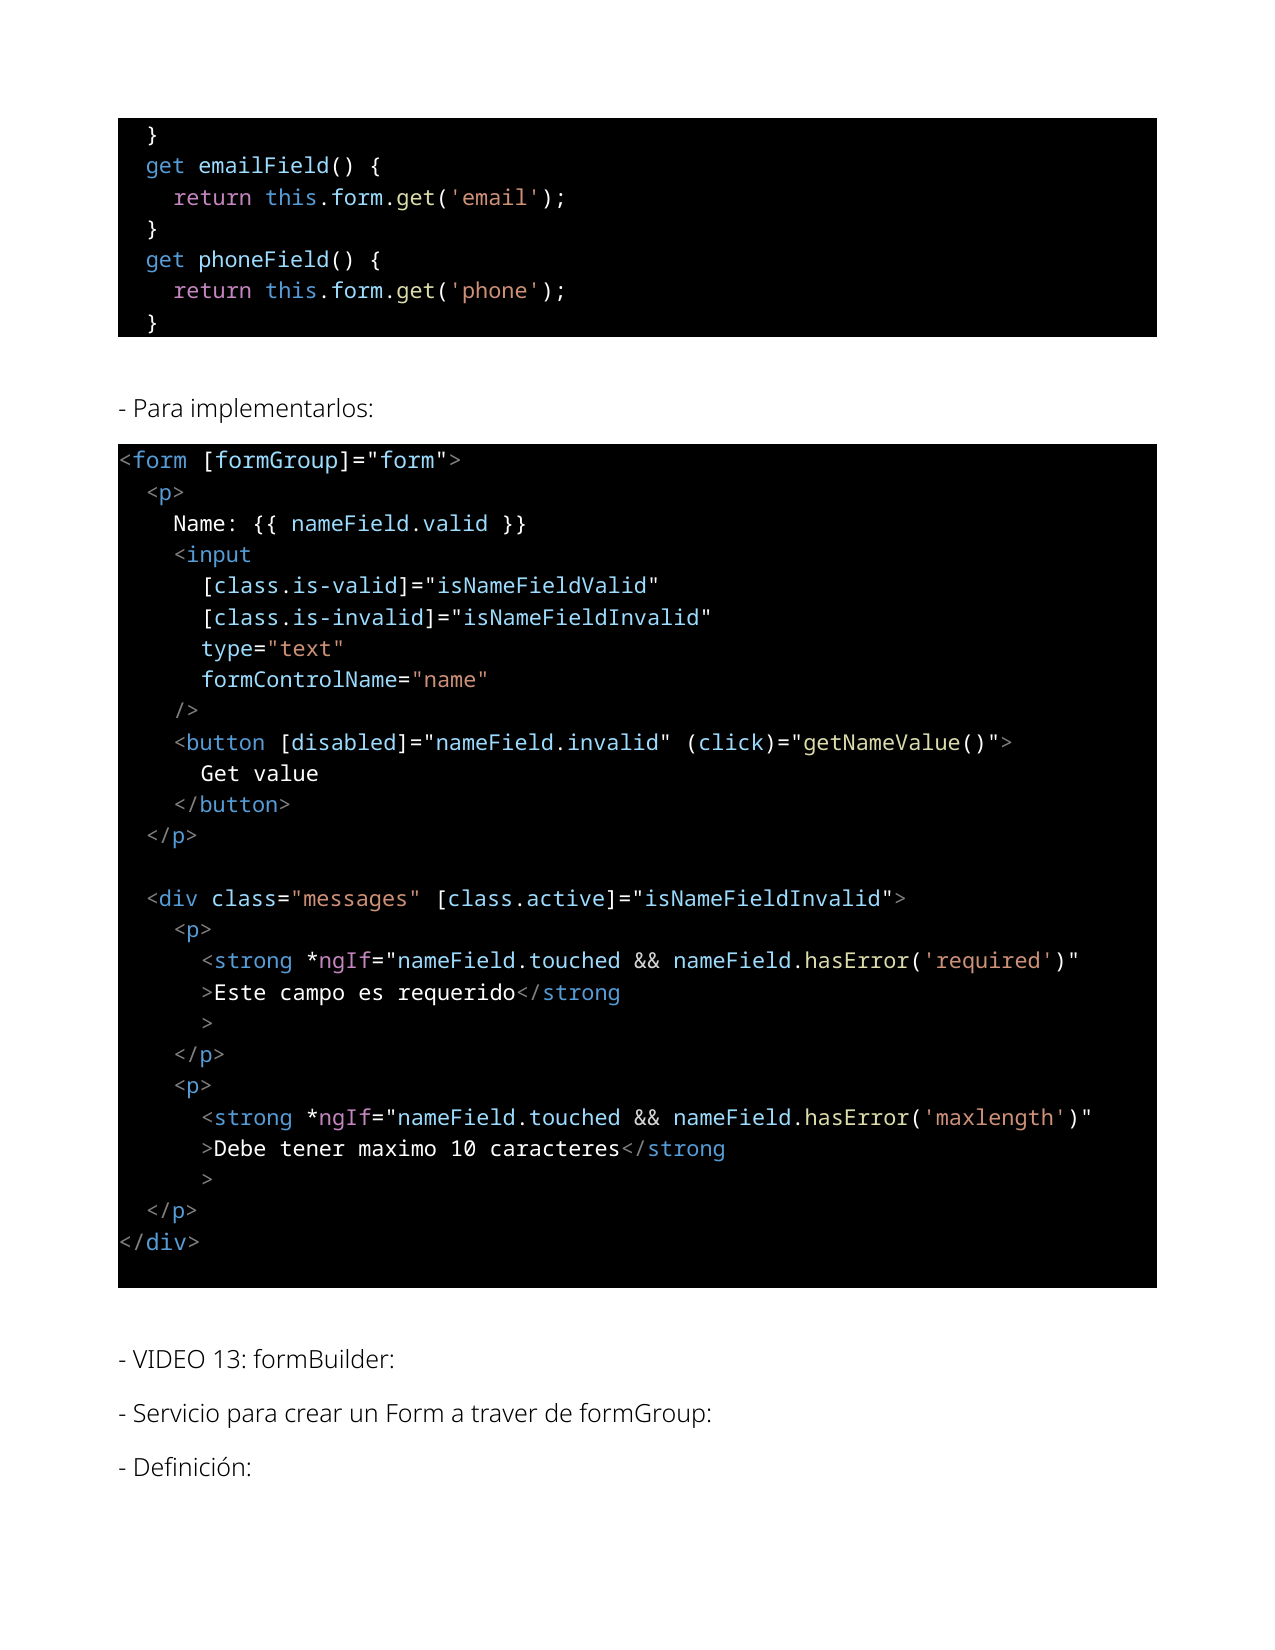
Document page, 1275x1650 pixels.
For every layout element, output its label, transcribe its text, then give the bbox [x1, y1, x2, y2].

text > [118, 1007, 1157, 1038]
text - Servicio para crear un Form a traver de formGroup: [118, 1396, 1157, 1430]
text <div class="messages" [class.active]="isNameFieldInvalid"> [118, 882, 1157, 913]
text <form [formGroup]="form"> [118, 444, 1157, 476]
text > [118, 1163, 1157, 1194]
text Get value [118, 757, 1157, 788]
text <input [118, 538, 1157, 569]
text type="text" [118, 632, 1157, 663]
text <strong *ngIf="nameField.touched && nameField.hasError('maxlength')" [118, 1101, 1157, 1132]
text Name: {{ nameField.valid }} [118, 507, 1157, 538]
text >Debe tener maximo 10 caracteres</strong [118, 1132, 1157, 1163]
text [class.is-invalid]="isNameFieldInvalid" [118, 601, 1157, 632]
text </p> [118, 1194, 1157, 1226]
text </p> [118, 1038, 1157, 1069]
text } [118, 212, 1157, 243]
text <p> [118, 476, 1157, 507]
text </p> [118, 819, 1157, 851]
text get phoneField() { [118, 243, 1157, 274]
text } [118, 306, 1157, 337]
text formControlName="name" [118, 663, 1157, 694]
text </button> [118, 788, 1157, 819]
text [class.is-valid]="isNameFieldValid" [118, 569, 1157, 601]
text <button [disabled]="nameField.invalid" (click)="getNameValue()"> [118, 726, 1157, 757]
text return this.form.get('email'); [118, 181, 1157, 212]
text return this.form.get('phone'); [118, 274, 1157, 306]
text <p> [118, 913, 1157, 944]
text <p> [118, 1069, 1157, 1101]
text get emailField() { [118, 149, 1157, 181]
text - Para implementarlos: [118, 391, 1157, 425]
text <strong *ngIf="nameField.touched && nameField.hasError('required')" [118, 944, 1157, 976]
text - VIDEO 13: formBuilder: [118, 1342, 1157, 1376]
text >Este campo es requerido</strong [118, 976, 1157, 1007]
text /> [118, 694, 1157, 726]
text </div> [118, 1226, 1157, 1257]
text } [118, 118, 1157, 149]
text - Definición: [118, 1449, 1157, 1483]
